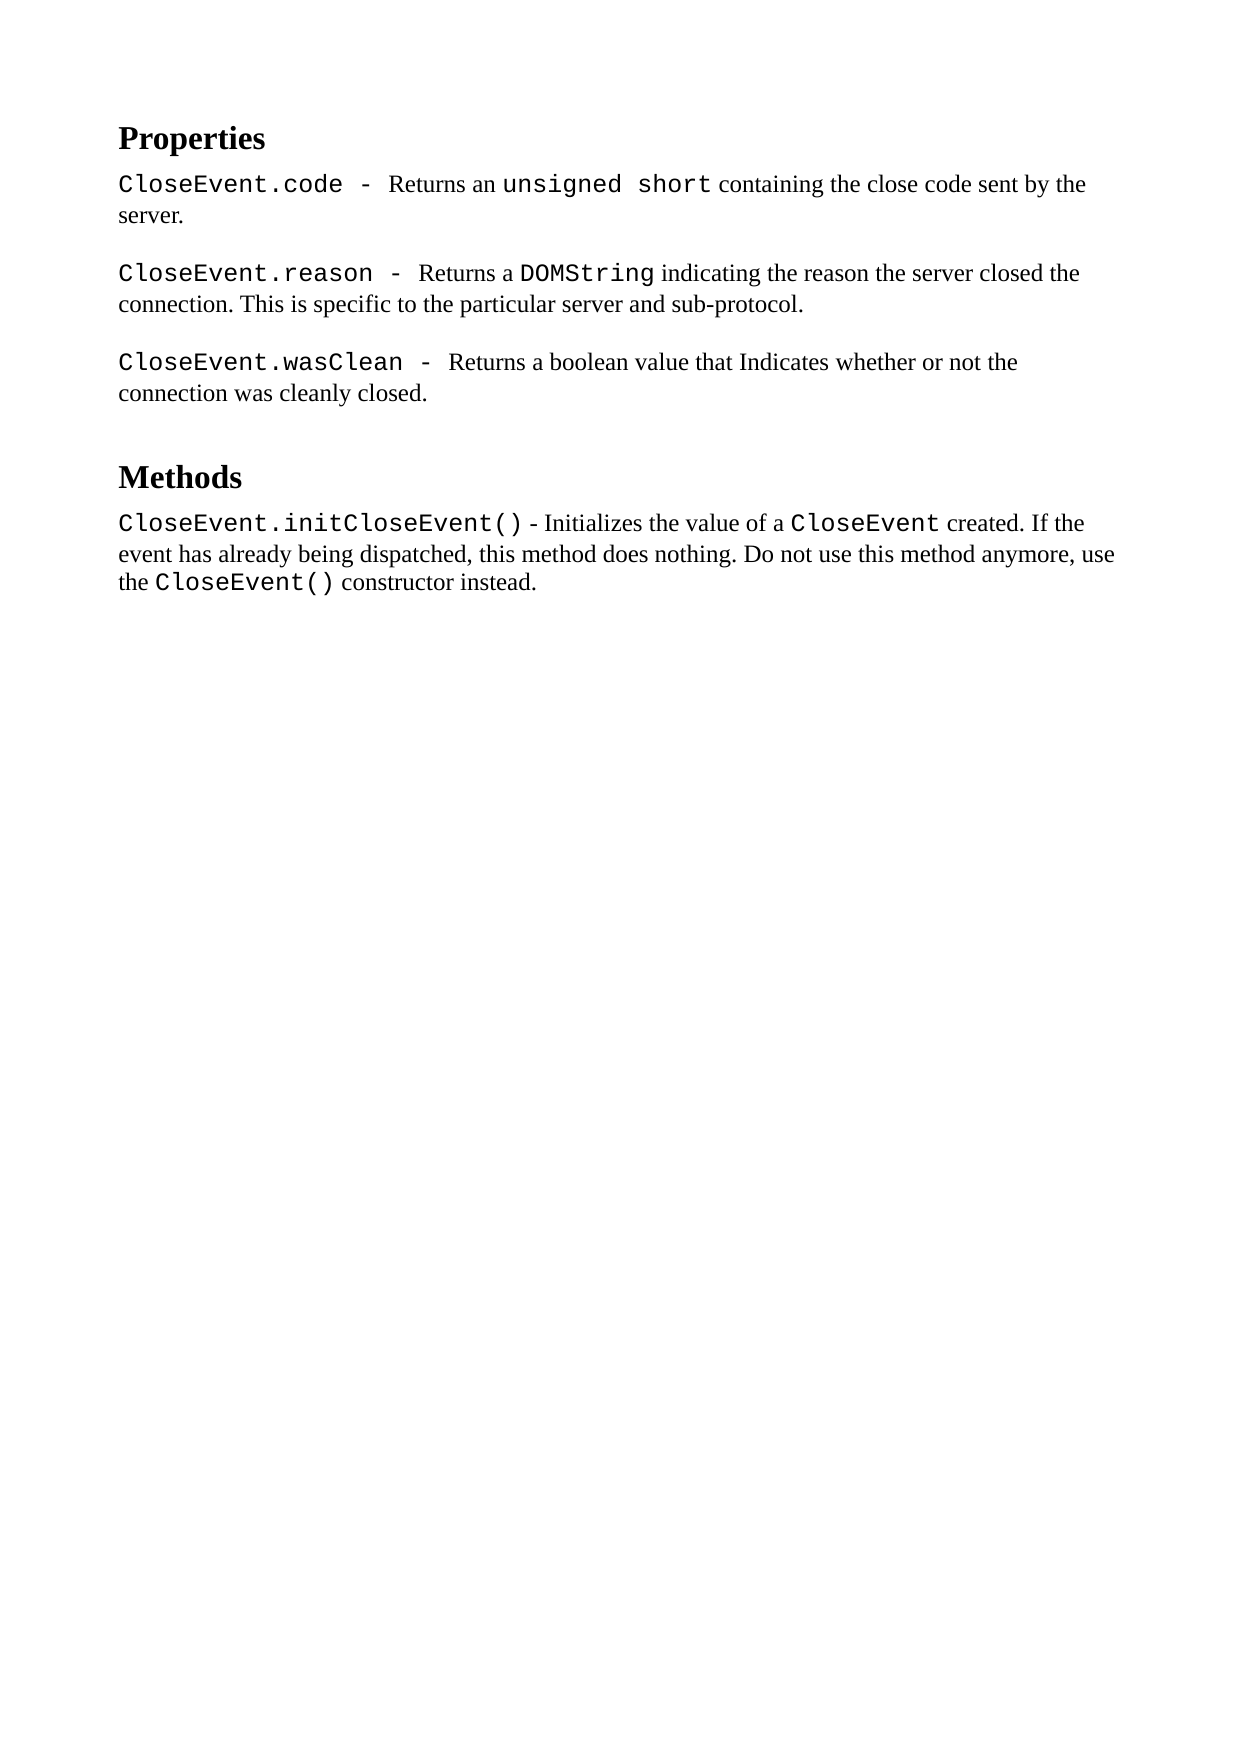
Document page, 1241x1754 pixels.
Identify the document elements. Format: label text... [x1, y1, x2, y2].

subtitle CloseEvent.reason - Returns a DOMString indicating the reason the server closed the connection. This is specific to the particular server and sub-protocol. [118, 258, 1122, 318]
subtitle CloseEvent.initCloseEvent() - Initializes the value of a CloseEvent created. If the event has already being dispatched, this method does nothing. Do not use this method anymore, use the CloseEvent() constructor instead. [118, 508, 1122, 598]
subtitle CloseEvent.wasClean - Returns a boolean value that Indicates whether or not the connection was cleanly closed. [118, 347, 1122, 407]
subtitle CloseEvent.code - Returns an unsigned short containing the close code sent by the server. [118, 169, 1122, 228]
subtitle Methods [118, 457, 1122, 495]
subtitle Properties [118, 118, 1122, 156]
